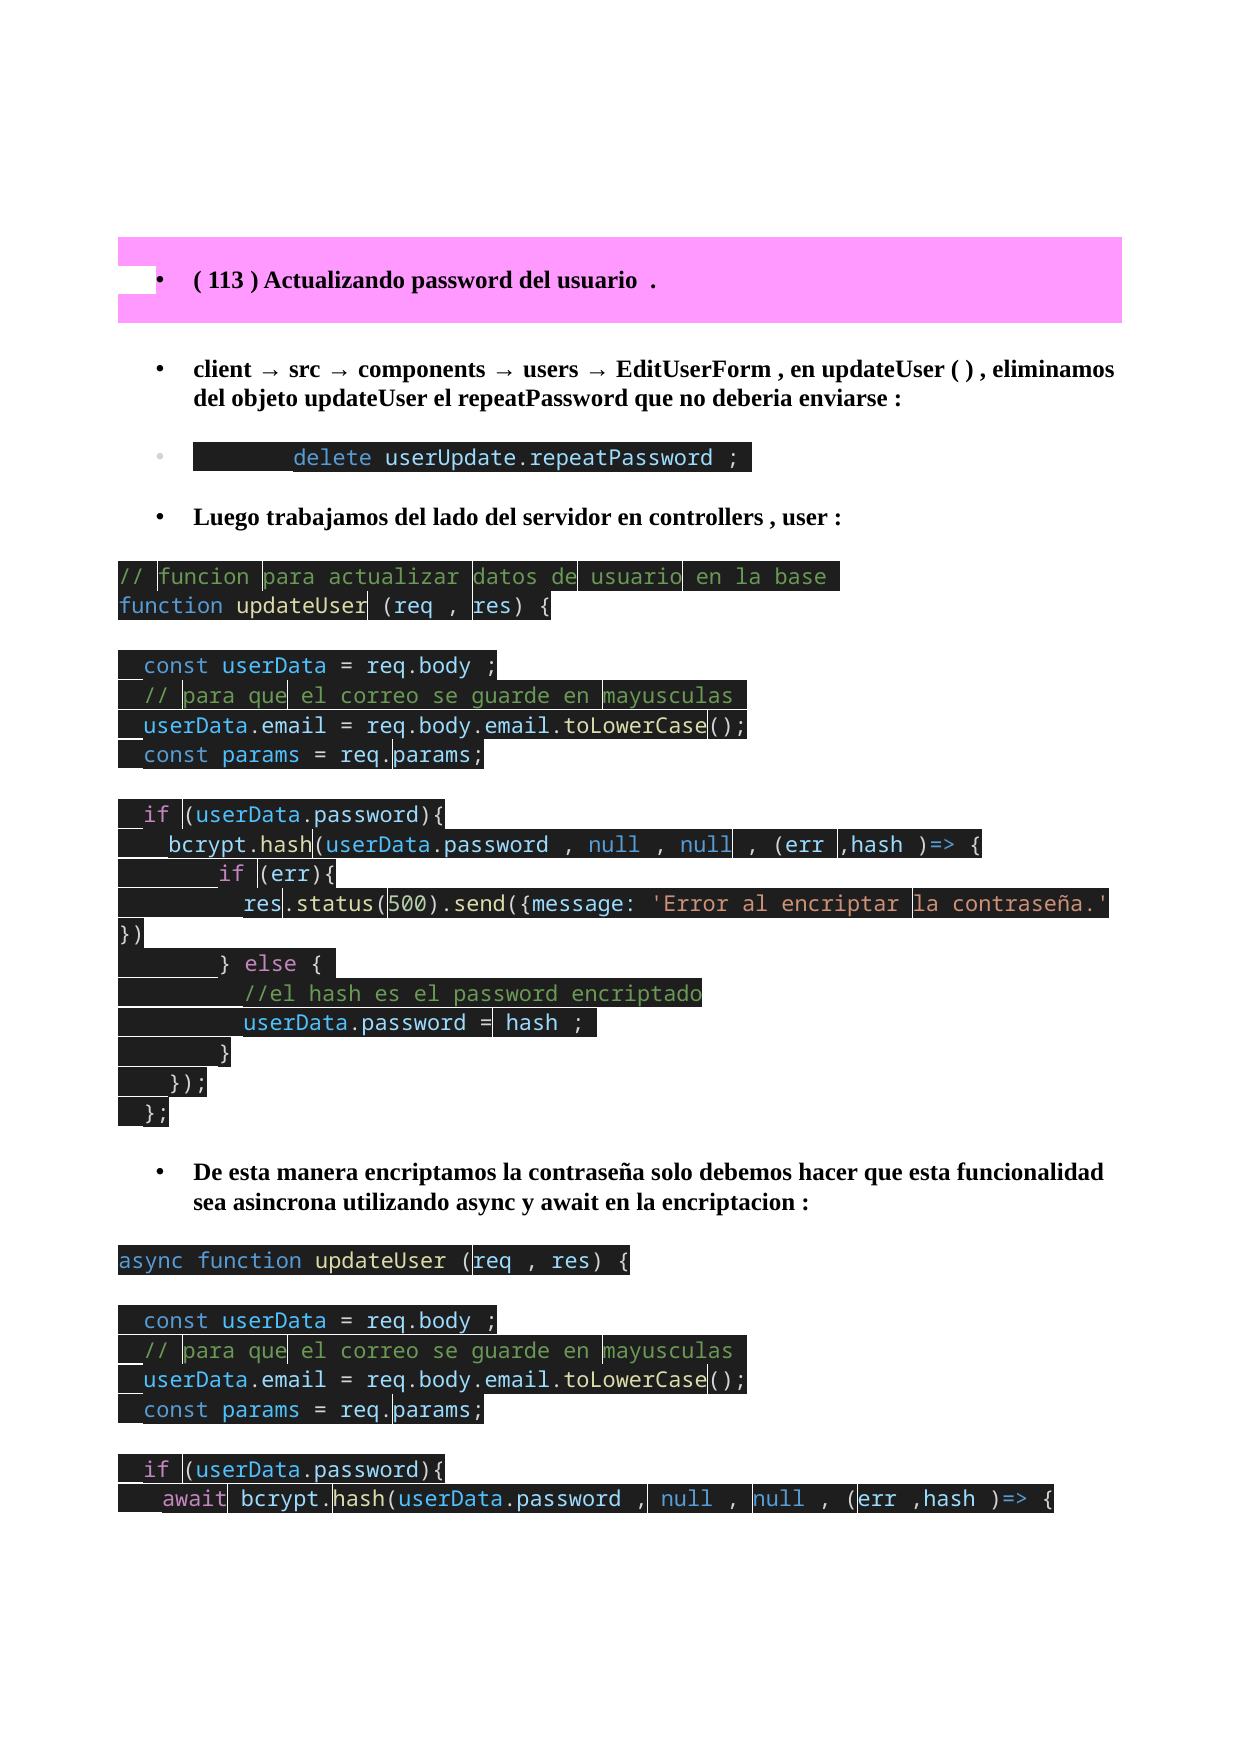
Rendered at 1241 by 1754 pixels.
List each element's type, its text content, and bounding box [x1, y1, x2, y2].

text userData.email = req.body.email.toLowerCase(); [118, 709, 1122, 739]
list client → src → components → users → EditUserForm , en updateUser ( ) , eliminamos del objeto updateUser el repeatPassword que no deberia enviarse : [156, 353, 1122, 412]
list Luego trabajamos del lado del servidor en controllers , user : [156, 501, 1122, 531]
text const userData = req.body ; [118, 650, 1122, 680]
list De esta manera encriptamos la contraseña solo debemos hacer que esta funcionalidad sea asincrona utilizando async y await en la encriptacion : [156, 1156, 1122, 1216]
text }; [118, 1097, 1122, 1127]
text function updateUser (req , res) { [118, 591, 1122, 620]
text const userData = req.body ; [118, 1305, 1122, 1334]
text //el hash es el password encriptado [118, 978, 1122, 1007]
text async function updateUser (req , res) { [118, 1245, 1122, 1275]
text const params = req.params; [118, 1394, 1122, 1424]
text const params = req.params; [118, 739, 1122, 769]
text // para que el correo se guarde en mayusculas [118, 1334, 1122, 1364]
text if (userData.password){ [118, 799, 1122, 829]
text } [118, 1037, 1122, 1067]
text } else { [118, 948, 1122, 978]
text userData.email = req.body.email.toLowerCase(); [118, 1364, 1122, 1394]
text await bcrypt.hash(userData.password , null , null , (err ,hash )=> { [118, 1483, 1122, 1513]
text userData.password = hash ; [118, 1007, 1122, 1037]
text res.status(500).send({message: 'Error al encriptar la contraseña.'}) [118, 888, 1122, 948]
list delete userUpdate.repeatPassword ; [156, 442, 1122, 472]
text if (err){ [118, 858, 1122, 888]
text bcrypt.hash(userData.password , null , null , (err ,hash )=> { [118, 829, 1122, 858]
text // para que el correo se guarde en mayusculas [118, 680, 1122, 709]
text // funcion para actualizar datos de usuario en la base [118, 561, 1122, 591]
text }); [118, 1067, 1122, 1097]
list ( 113 ) Actualizando password del usuario . [156, 266, 1122, 294]
text if (userData.password){ [118, 1454, 1122, 1483]
